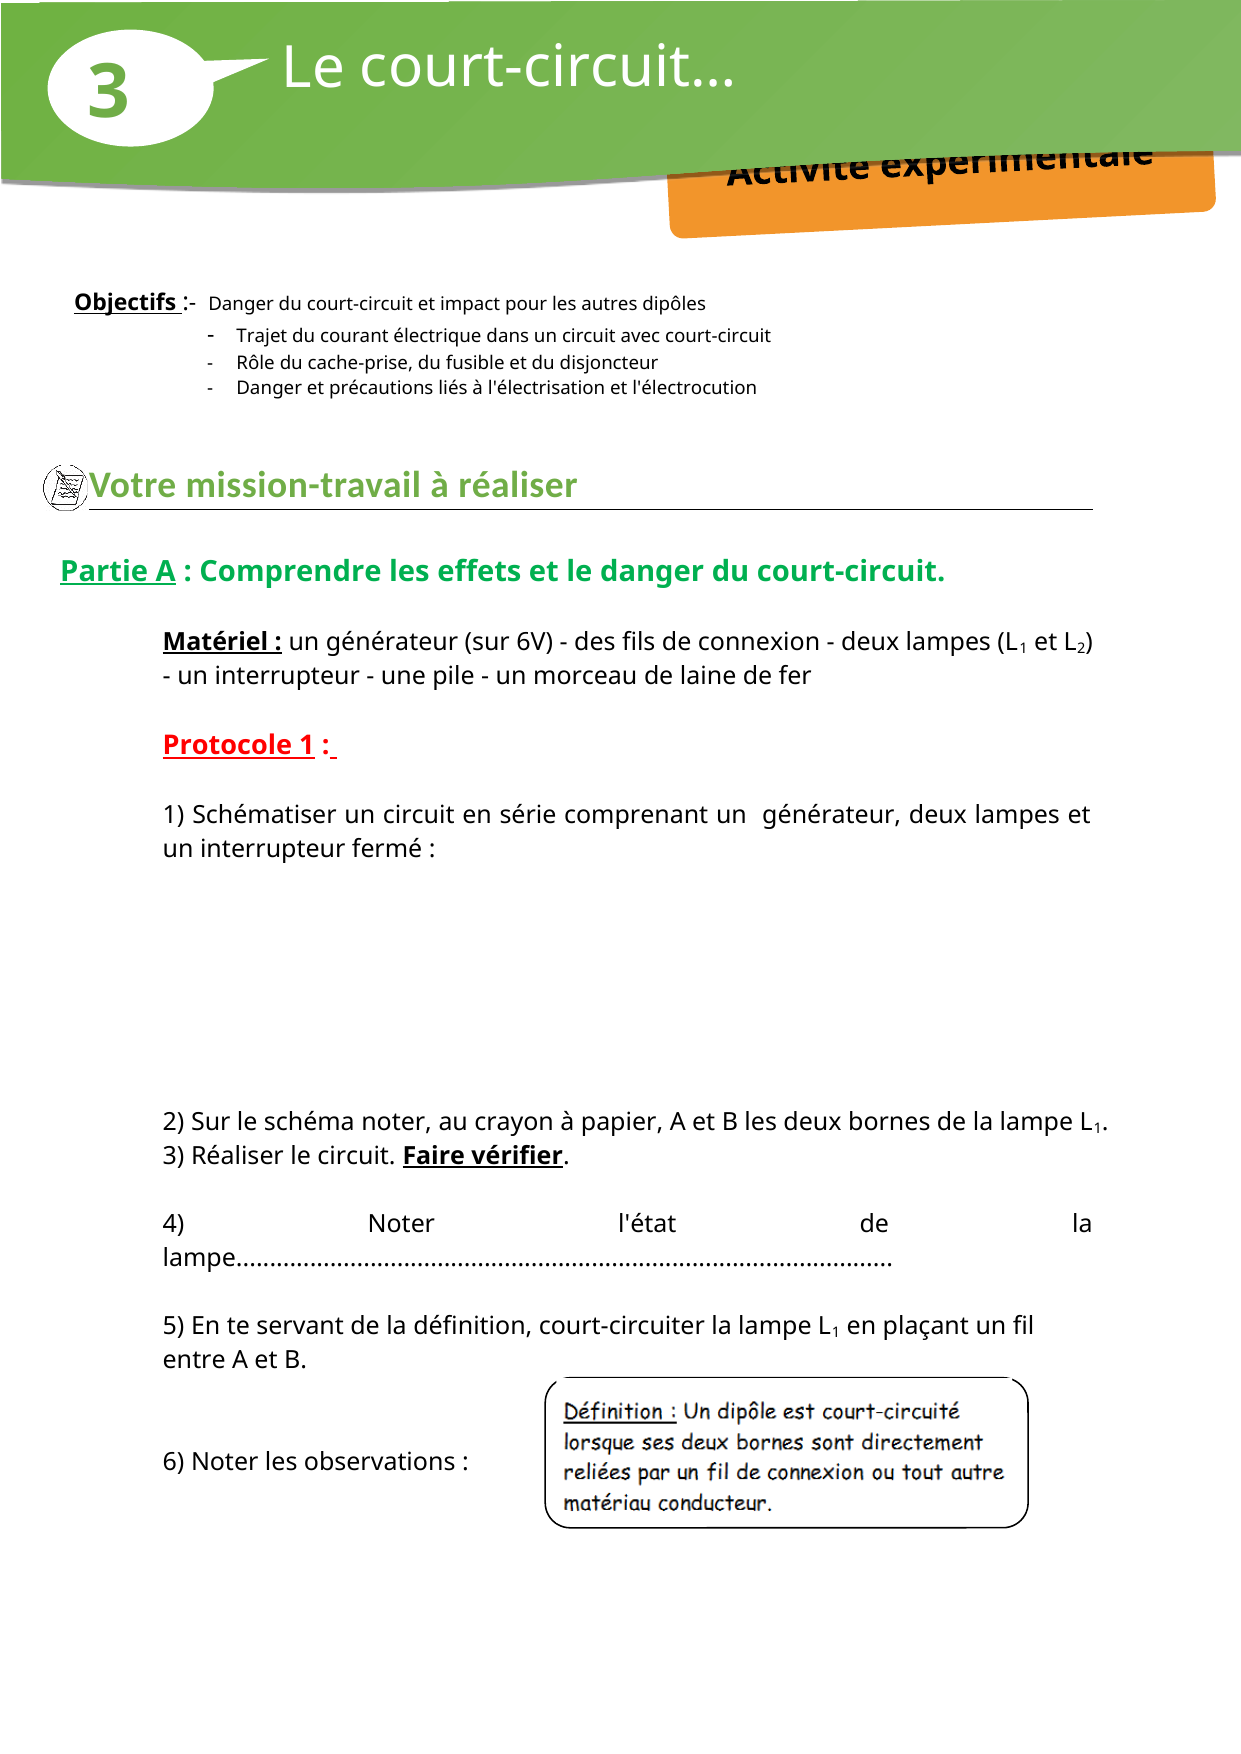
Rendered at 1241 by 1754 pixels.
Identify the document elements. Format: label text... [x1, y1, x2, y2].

text 6) Noter les observations : [162, 1444, 544, 1478]
text Objectifs :- Danger du court-circuit et impact pour les autres dipôles [59, 284, 1093, 318]
picture [556, 1378, 1013, 1523]
text 1) Schématiser un circuit en série comprenant un générateur, deux lampes et un interrupteur fermé : [162, 797, 1093, 865]
text 3) Réaliser le circuit. Faire vérifier. [162, 1137, 1093, 1171]
text 4) Noter l'état de la lampe.................................................................................................. [162, 1206, 1093, 1274]
text 5) En te servant de la définition, court-circuiter la lampe L1 en plaçant un fil entre A et B. [162, 1308, 1093, 1376]
text Protocole 1 : [162, 726, 1093, 763]
list Trajet du courant électrique dans un circuit avec court-circuit [207, 318, 1093, 349]
text 2) Sur le schéma noter, au crayon à papier, A et B les deux bornes de la lampe L1. [162, 1103, 1122, 1137]
text Partie A : Comprendre les effets et le danger du court-circuit. [29, 550, 1093, 589]
list Danger et précautions liés à l'électrisation et l'électrocution [207, 375, 1093, 400]
text Matériel : un générateur (sur 6V) - des fils de connexion - deux lampes (L1 et L2) - un interrupteur - une pile - un morceau de laine de fer [162, 624, 1093, 692]
list Rôle du cache-prise, du fusible et du disjoncteur [207, 349, 1093, 375]
text [1029, 1444, 1093, 1478]
list Votre mission-travail à réaliser [89, 461, 1093, 509]
picture [43, 465, 88, 511]
